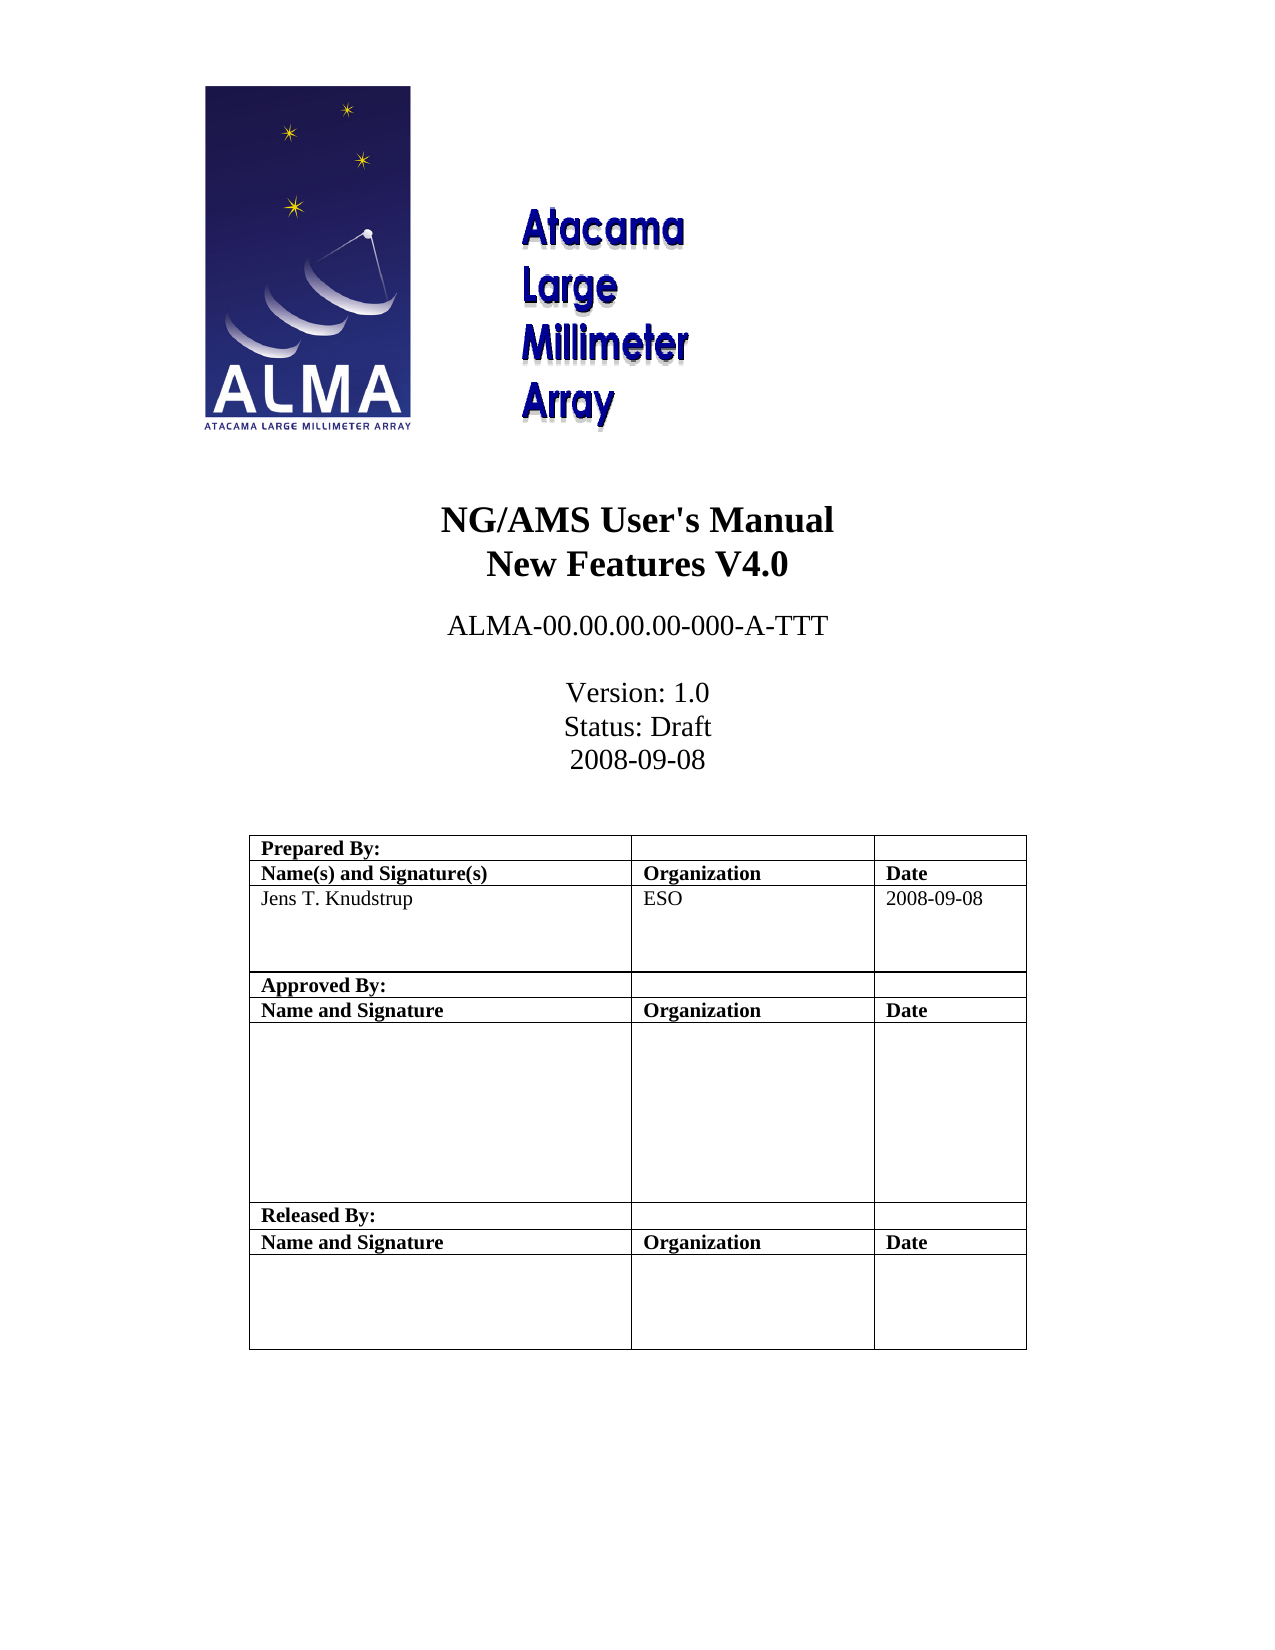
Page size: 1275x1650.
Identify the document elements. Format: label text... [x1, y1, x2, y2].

table_cell [875, 1023, 1026, 1202]
table_cell [250, 1255, 631, 1349]
table_cell Released By: [250, 1203, 631, 1229]
text NG/AMS User's Manual [187, 498, 1087, 541]
text 2008-09-08 [187, 742, 1087, 776]
table_header [632, 836, 874, 860]
picture [204, 85, 411, 432]
table_cell Name and Signature [250, 998, 631, 1022]
table_cell Organization [632, 998, 874, 1022]
text ALMA-00.00.00.00-000-A-TTT [187, 608, 1087, 642]
table_cell Name(s) and Signature(s) [250, 861, 631, 885]
table_cell Date [875, 998, 1026, 1022]
table_cell [632, 1255, 874, 1349]
table_cell Date [875, 1230, 1026, 1254]
table_header [237, 810, 1038, 1352]
table_cell Organization [632, 861, 874, 885]
text Status: Draft [187, 709, 1087, 742]
table_cell Date [875, 861, 1026, 885]
table_cell Name and Signature [250, 1230, 631, 1254]
table_cell Approved By: [250, 973, 631, 997]
table_cell [875, 1203, 1026, 1229]
table_cell [875, 1255, 1026, 1349]
table_header Prepared By: [250, 836, 631, 860]
table_cell Organization [632, 1230, 874, 1254]
table_cell [250, 1023, 631, 1202]
table_header [875, 836, 1026, 860]
table_cell [632, 973, 874, 997]
table_cell 2008-09-08 [875, 886, 1026, 971]
table_cell ESO [632, 886, 874, 971]
table_cell [632, 1203, 874, 1229]
table_cell [632, 1023, 874, 1202]
picture [505, 197, 750, 432]
text Version: 1.0 [187, 675, 1087, 709]
table_cell Jens T. Knudstrup [250, 886, 631, 971]
text New Features V4.0 [187, 541, 1087, 584]
table_cell [875, 973, 1026, 997]
